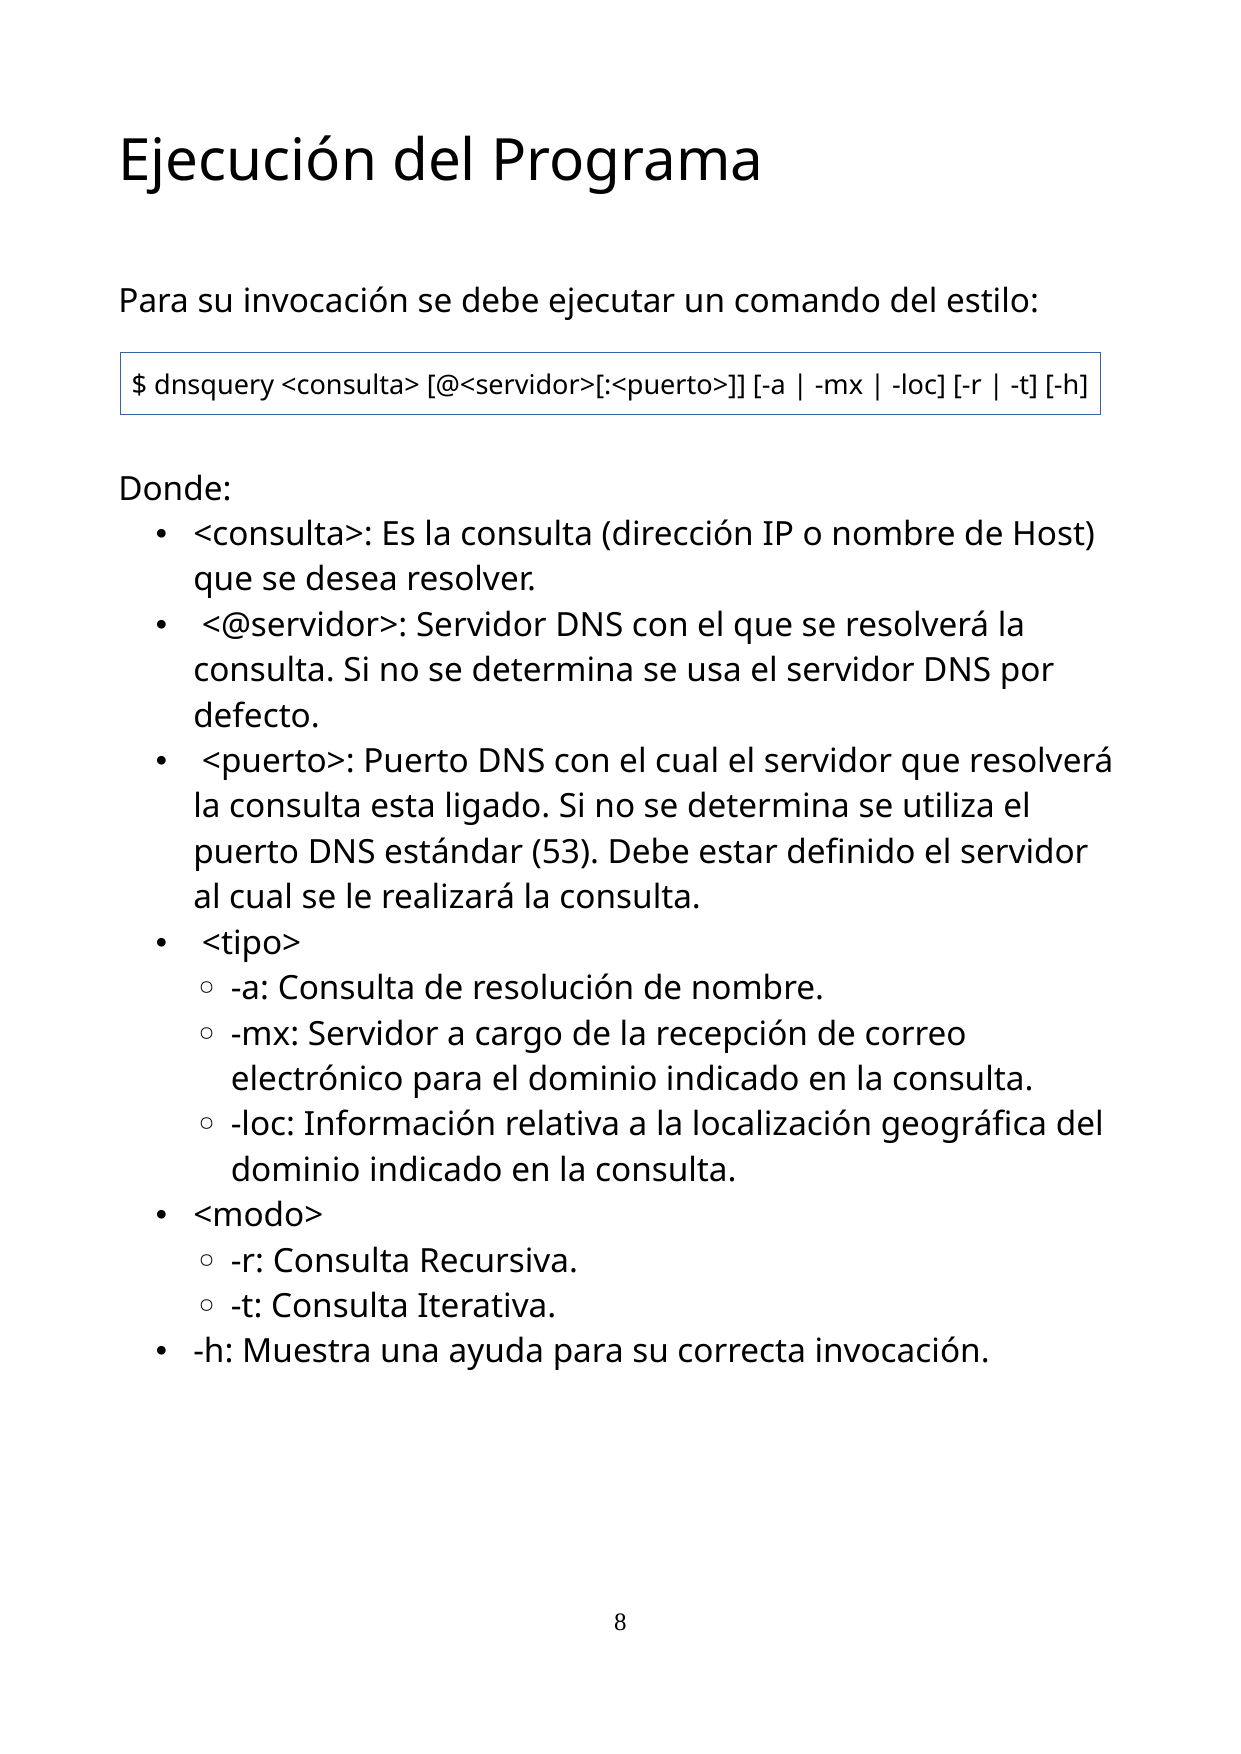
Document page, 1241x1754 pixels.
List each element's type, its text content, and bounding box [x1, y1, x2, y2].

list <consulta>: Es la consulta (dirección IP o nombre de Host) que se desea resolver. [156, 510, 1122, 601]
list <@servidor>: Servidor DNS con el que se resolverá la consulta. Si no se determina se usa el servidor DNS por defecto. [156, 601, 1122, 737]
list -h: Muestra una ayuda para su correcta invocación. [156, 1327, 1122, 1373]
list -a: Consulta de resolución de nombre. [193, 964, 1122, 1009]
text Para su invocación se debe ejecutar un comando del estilo: [118, 277, 1122, 322]
list <tipo> [156, 918, 1122, 964]
text Ejecución del Programa [118, 118, 1122, 198]
list -loc: Información relativa a la localización geográfica del dominio indicado en la consulta. [193, 1100, 1122, 1191]
list -t: Consulta Iterativa. [193, 1282, 1122, 1327]
list -mx: Servidor a cargo de la recepción de correo electrónico para el dominio indicado en la consulta. [193, 1009, 1122, 1100]
list -r: Consulta Recursiva. [193, 1236, 1122, 1282]
text Donde: [118, 464, 1122, 510]
list <puerto>: Puerto DNS con el cual el servidor que resolverá la consulta esta ligado. Si no se determina se utiliza el puerto DNS estándar (53). Debe estar definido el servidor al cual se le realizará la consulta. [156, 737, 1122, 918]
list <modo> [156, 1191, 1122, 1236]
